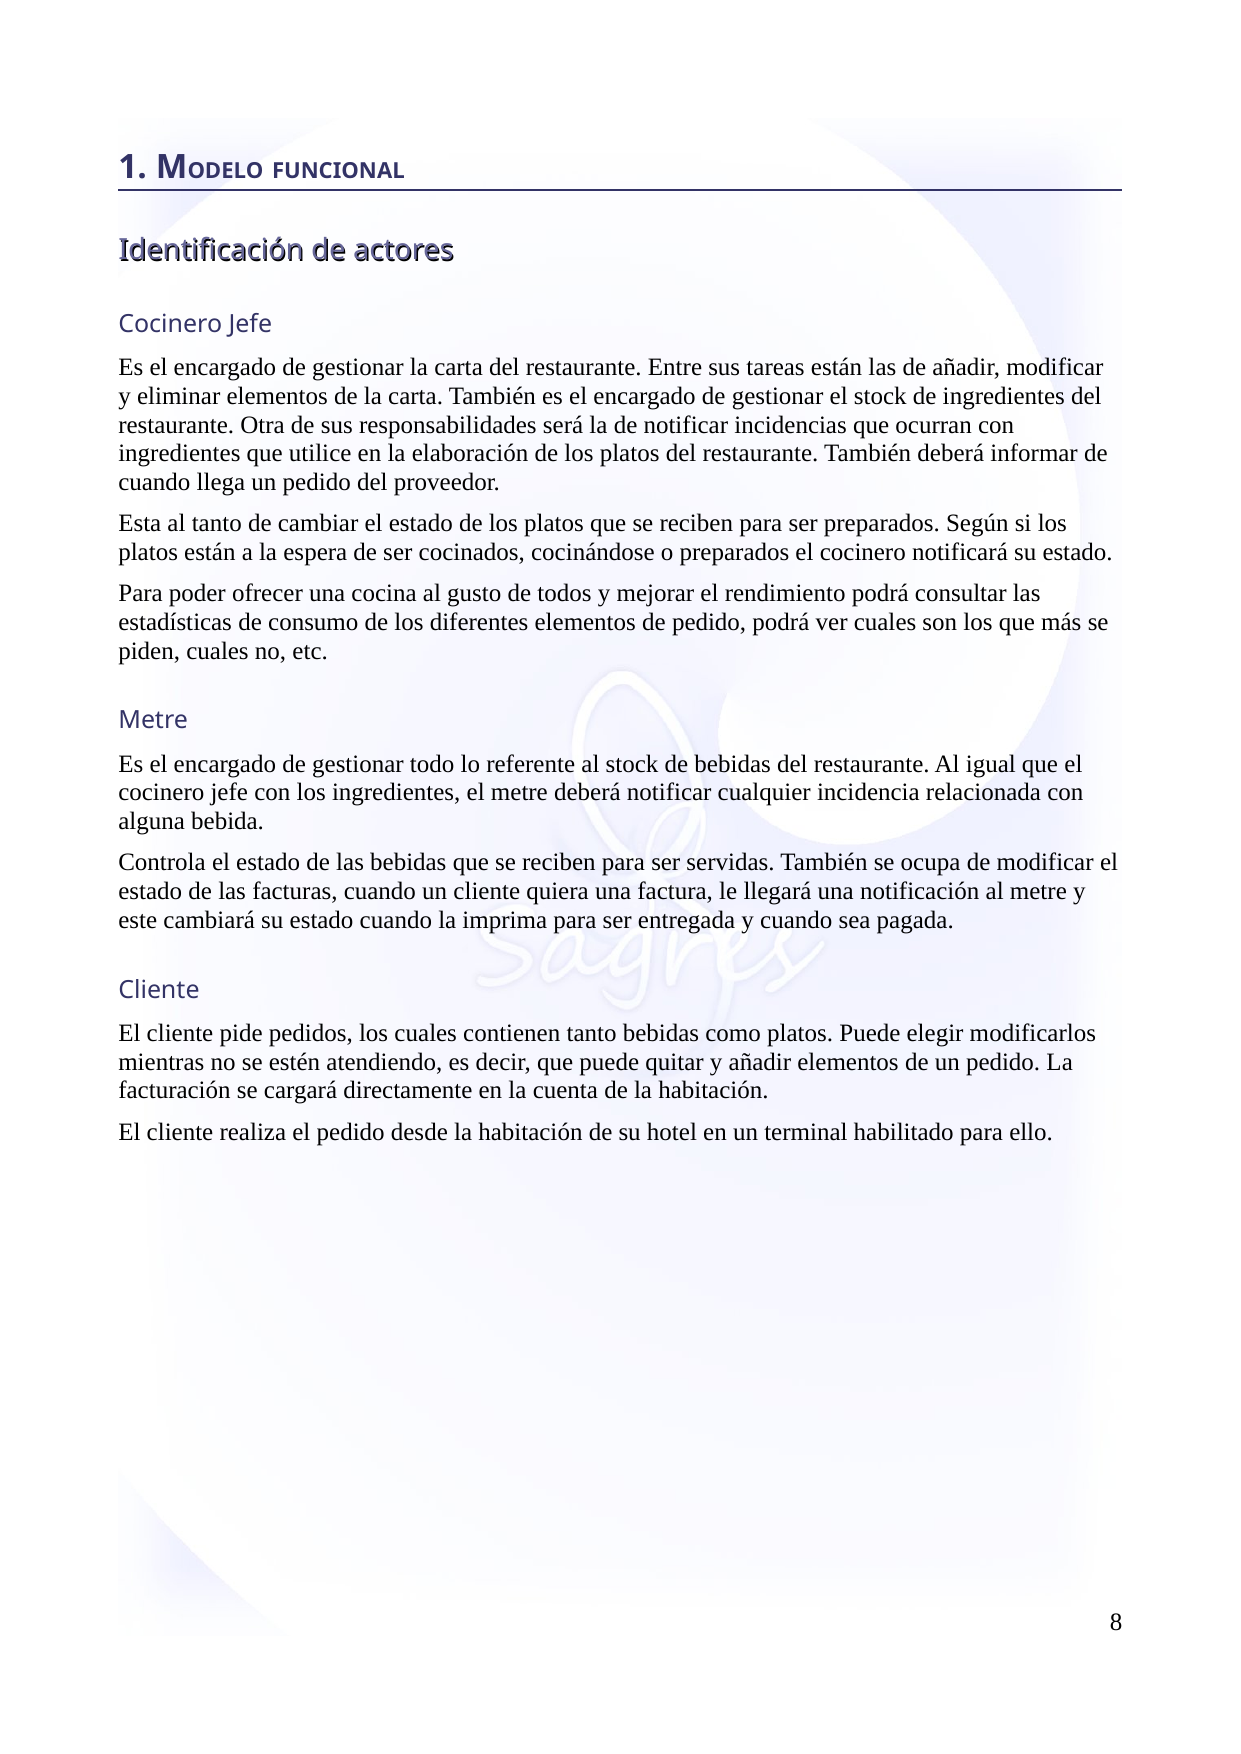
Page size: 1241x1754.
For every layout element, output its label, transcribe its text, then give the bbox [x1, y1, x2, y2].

text El cliente realiza el pedido desde la habitación de su hotel en un terminal habilitado para ello. [118, 1117, 1122, 1145]
picture [118, 736, 1122, 749]
text Esta al tanto de cambiar el estado de los platos que se reciben para ser preparados. Según si los platos están a la espera de ser cocinados, cocinándose o preparados el cocinero notificará su estado. [118, 508, 1122, 566]
picture [118, 566, 1122, 578]
picture [118, 665, 1122, 702]
subtitle Identificación de actores [118, 228, 1122, 268]
picture [118, 118, 1122, 143]
picture [118, 1104, 1122, 1117]
picture [118, 191, 1122, 228]
picture [118, 340, 1122, 352]
text Para poder ofrecer una cocina al gusto de todos y mejorar el rendimiento podrá consultar las estadísticas de consumo de los diferentes elementos de pedido, podrá ver cuales son los que más se piden, cuales no, etc. [118, 578, 1122, 665]
picture [118, 268, 1122, 306]
text Es el encargado de gestionar la carta del restaurante. Entre sus tareas están las de añadir, modificar y eliminar elementos de la carta. También es el encargado de gestionar el stock de ingredientes del restaurante. Otra de sus responsabilidades será la de notificar incidencias que ocurran con ingredientes que utilice en la elaboración de los platos del restaurante. También deberá informar de cuando llega un pedido del proveedor. [118, 352, 1122, 496]
text El cliente pide pedidos, los cuales contienen tanto bebidas como platos. Puede elegir modificarlos mientras no se estén atendiendo, es decir, que puede quitar y añadir elementos de un pedido. La facturación se cargará directamente en la cuenta de la habitación. [118, 1018, 1122, 1104]
picture [118, 835, 1122, 847]
text Controla el estado de las bebidas que se reciben para ser servidas. También se ocupa de modificar el estado de las facturas, cuando un cliente quiera una factura, le llegará una notificación al metre y este cambiará su estado cuando la imprima para ser entregada y cuando sea pagada. [118, 847, 1122, 934]
subtitle Cocinero Jefe [118, 306, 1122, 340]
subtitle 1. Modelo funcional [118, 143, 1122, 189]
picture [118, 1005, 1122, 1018]
picture [118, 496, 1122, 508]
subtitle Cliente [118, 971, 1122, 1005]
picture [118, 1145, 1122, 1636]
picture [118, 934, 1122, 971]
subtitle Metre [118, 702, 1122, 736]
text Es el encargado de gestionar todo lo referente al stock de bebidas del restaurante. Al igual que el cocinero jefe con los ingredientes, el metre deberá notificar cualquier incidencia relacionada con alguna bebida. [118, 749, 1122, 835]
